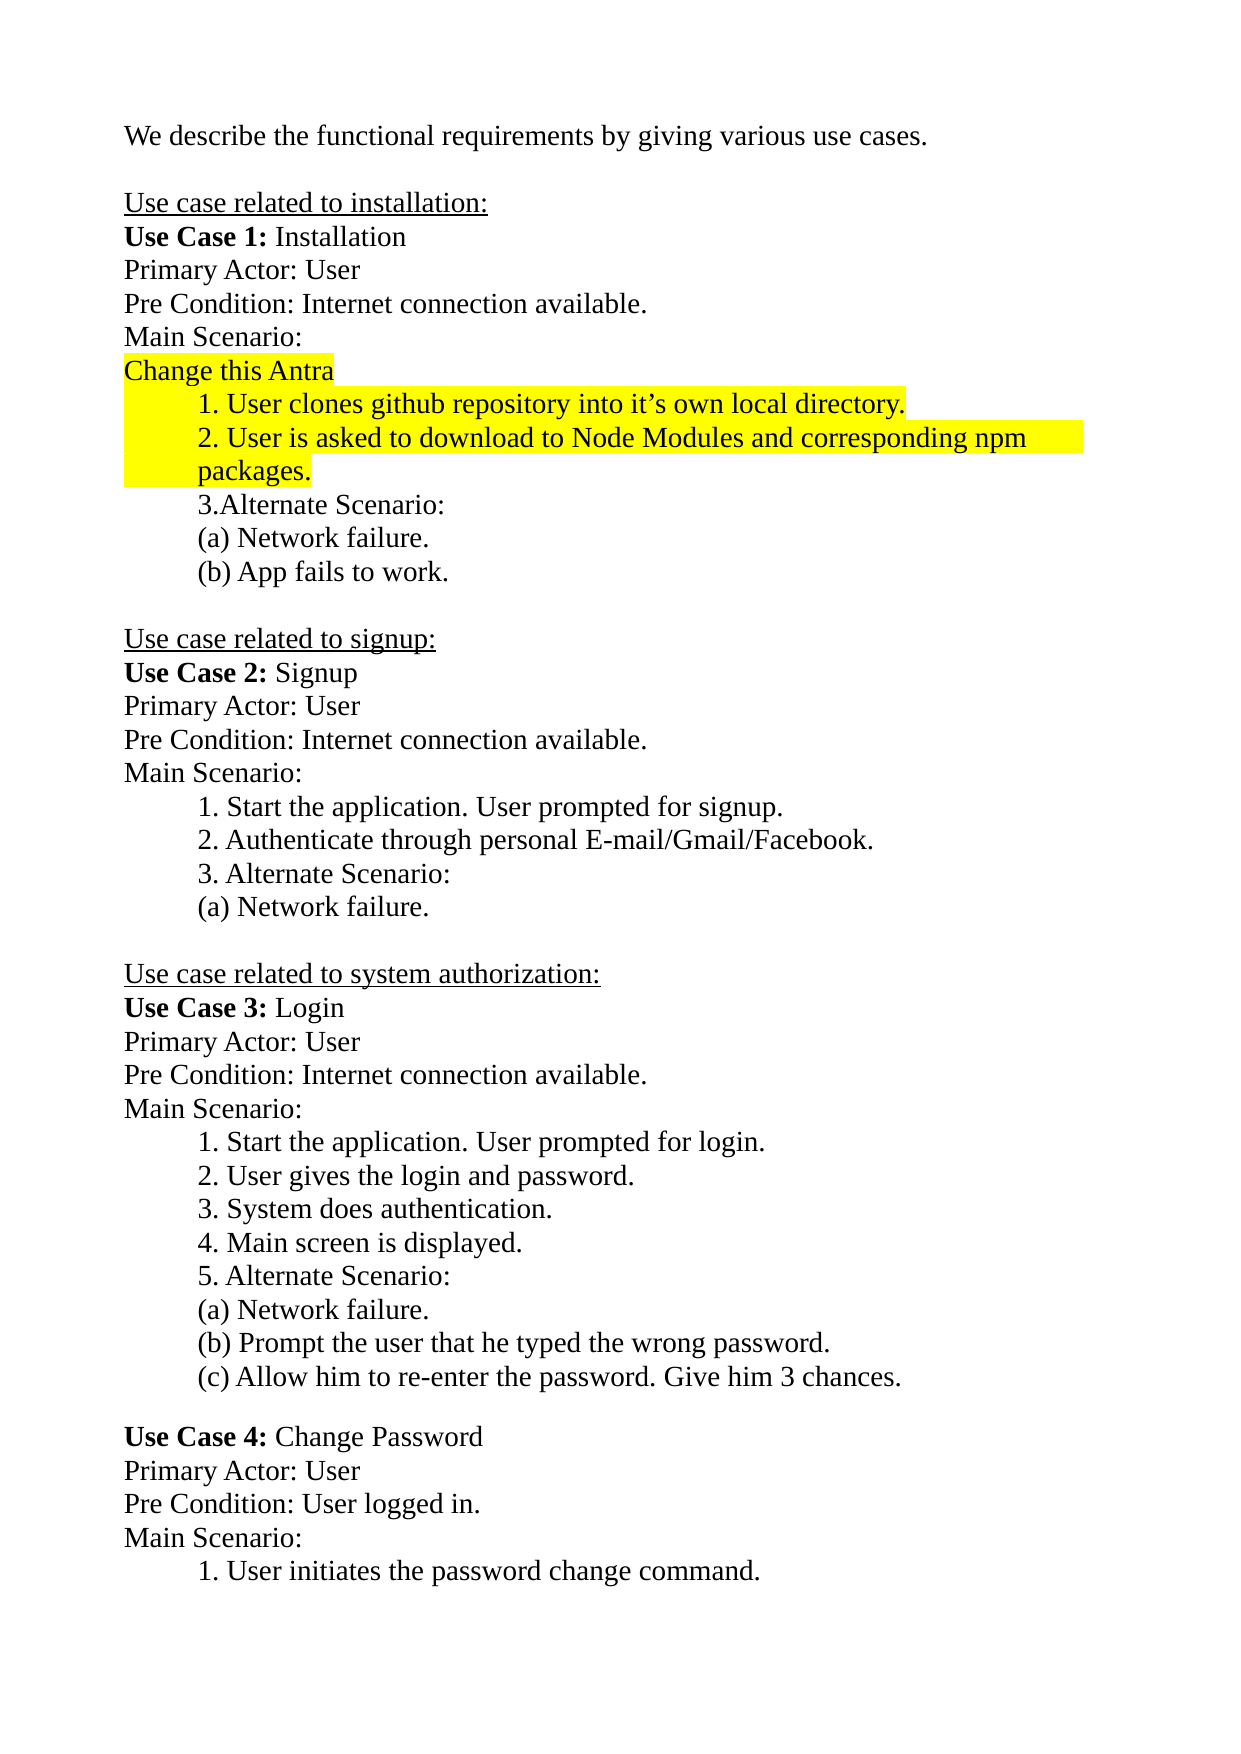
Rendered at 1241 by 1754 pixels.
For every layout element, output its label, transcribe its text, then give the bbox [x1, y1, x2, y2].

text Use Case 2: Signup [123, 655, 1123, 688]
text (c) Allow him to re-enter the password. Give him 3 chances. [123, 1359, 1123, 1393]
text Use Case 3: Login [123, 990, 1123, 1024]
text 2. Authenticate through personal E-mail/Gmail/Facebook. [123, 822, 1123, 856]
text (a) Network failure. [123, 889, 1123, 923]
text Main Scenario: [123, 319, 1123, 353]
text Use case related to signup: [123, 621, 1123, 655]
text (a) Network failure. [123, 1292, 1123, 1326]
text 5. Alternate Scenario: [123, 1258, 1123, 1292]
text Use Case 4: Change Password [123, 1419, 1123, 1453]
text 1. Start the application. User prompted for signup. [123, 789, 1123, 822]
text Primary Actor: User [123, 1024, 1123, 1057]
text Pre Condition: Internet connection available. [123, 1057, 1123, 1091]
text (b) App fails to work. [123, 554, 1123, 588]
text 1. User clones github repository into it’s own local directory. [123, 386, 1123, 420]
text Pre Condition: User logged in. [123, 1486, 1123, 1520]
text (a) Network failure. [123, 521, 1123, 554]
text Primary Actor: User [123, 1453, 1123, 1486]
text Use case related to system authorization: [123, 957, 1123, 990]
text Use case related to installation: [123, 185, 1123, 219]
text 2. User gives the login and password. [123, 1158, 1123, 1191]
text Main Scenario: [123, 1520, 1123, 1553]
text Primary Actor: User [123, 688, 1123, 722]
text (b) Prompt the user that he typed the wrong password. [123, 1326, 1123, 1359]
text 3. System does authentication. [123, 1191, 1123, 1225]
text Use Case 1: Installation [123, 219, 1123, 252]
text Pre Condition: Internet connection available. [123, 722, 1123, 755]
text 2. User is asked to download to Node Modules and corresponding npm packages. [123, 420, 1123, 487]
text Main Scenario: [123, 1091, 1123, 1124]
text 4. Main screen is displayed. [123, 1225, 1123, 1258]
text 1. User initiates the password change command. [123, 1553, 1123, 1587]
text Main Scenario: [123, 755, 1123, 789]
text 3. Alternate Scenario: [123, 856, 1123, 889]
text 1. Start the application. User prompted for login. [123, 1124, 1123, 1158]
text Change this Antra [123, 353, 1123, 386]
text Pre Condition: Internet connection available. [123, 286, 1123, 319]
text 3.Alternate Scenario: [123, 487, 1123, 521]
text We describe the functional requirements by giving various use cases. [123, 118, 1123, 152]
text Primary Actor: User [123, 252, 1123, 286]
